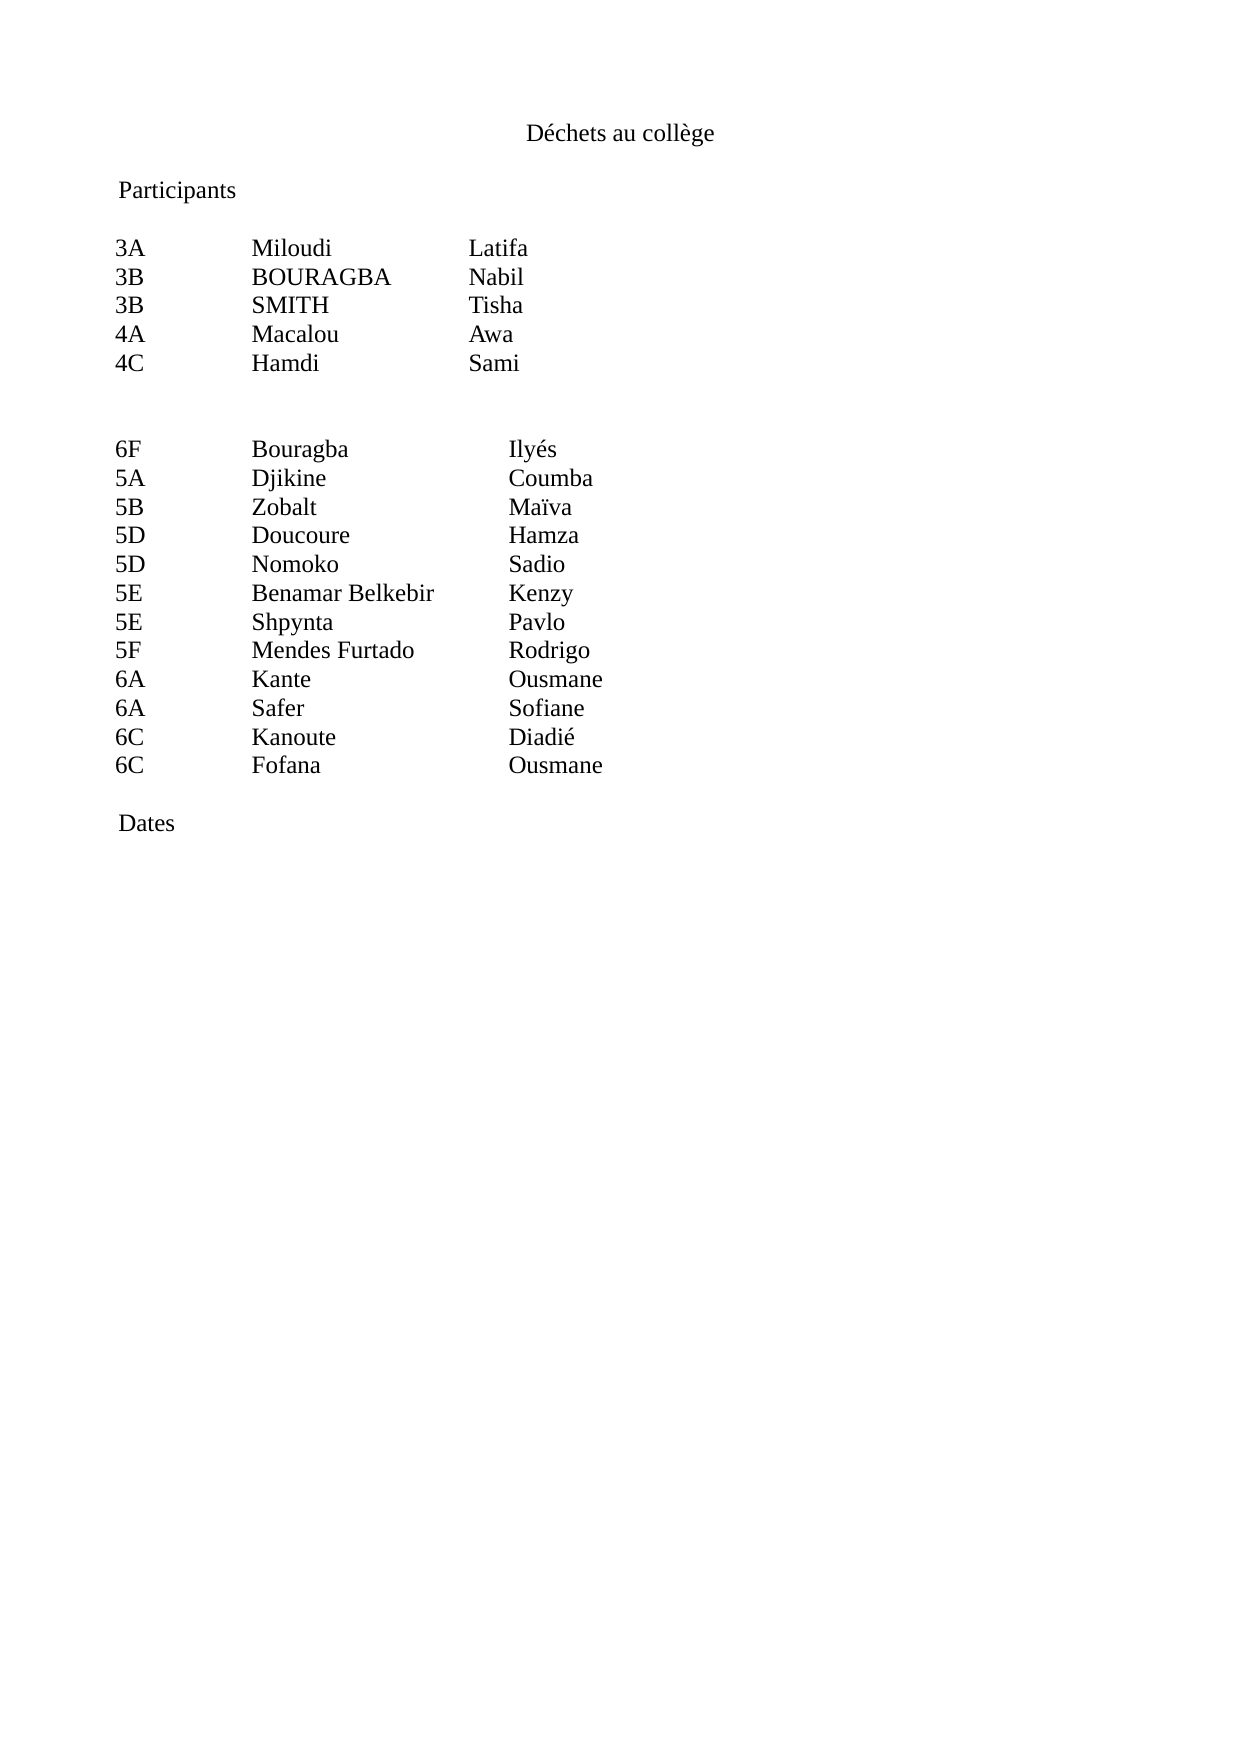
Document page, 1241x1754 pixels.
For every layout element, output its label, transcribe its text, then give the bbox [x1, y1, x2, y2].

table_cell SMITH [248, 291, 465, 319]
table_cell Kante [248, 664, 505, 693]
table_cell 5E [112, 578, 248, 607]
table_cell Fofana [248, 751, 505, 779]
table_cell Benamar Belkebir [248, 578, 505, 607]
table_cell 3B [112, 262, 248, 291]
table_cell Sofiane [505, 693, 638, 722]
table_cell 5D [112, 549, 248, 578]
table_cell Kanoute [248, 722, 505, 751]
table_cell 4C [112, 348, 248, 377]
table_cell Mendes Furtado [248, 636, 505, 664]
table_cell Macalou [248, 319, 465, 348]
table_cell Tisha [465, 291, 598, 319]
table_cell Shpynta [248, 607, 505, 636]
table_cell Hamza [505, 521, 638, 549]
table_cell 5A [112, 463, 248, 492]
table_header Latifa [465, 233, 598, 262]
table_header 3A [112, 233, 248, 262]
table_cell 6A [112, 664, 248, 693]
table_cell Awa [465, 319, 598, 348]
table_cell Doucoure [248, 521, 505, 549]
table_cell Rodrigo [505, 636, 638, 664]
text Participants [118, 176, 1122, 204]
table_cell Diadié [505, 722, 638, 751]
table_cell Sadio [505, 549, 638, 578]
table_cell Ousmane [505, 664, 638, 693]
table_header 6F [112, 434, 248, 463]
table_cell 6A [112, 693, 248, 722]
table_cell Ousmane [505, 751, 638, 779]
table_cell Pavlo [505, 607, 638, 636]
table_cell Hamdi [248, 348, 465, 377]
table_cell 5D [112, 521, 248, 549]
table_header Ilyés [505, 434, 638, 463]
text Déchets au collège [118, 118, 1122, 147]
table_cell 3B [112, 291, 248, 319]
table_cell 4A [112, 319, 248, 348]
table_cell 5B [112, 492, 248, 521]
table_cell Nomoko [248, 549, 505, 578]
table_cell 6C [112, 751, 248, 779]
table_cell Maïva [505, 492, 638, 521]
table_cell Coumba [505, 463, 638, 492]
table_cell Djikine [248, 463, 505, 492]
table_cell BOURAGBA [248, 262, 465, 291]
table_cell Zobalt [248, 492, 505, 521]
table_cell 6C [112, 722, 248, 751]
table_header Miloudi [248, 233, 465, 262]
table_cell Safer [248, 693, 505, 722]
table_cell Nabil [465, 262, 598, 291]
table_cell Sami [465, 348, 598, 377]
table_cell Kenzy [505, 578, 638, 607]
table_cell 5E [112, 607, 248, 636]
table_header Bouragba [248, 434, 505, 463]
table_cell 5F [112, 636, 248, 664]
text Dates [118, 808, 1122, 837]
